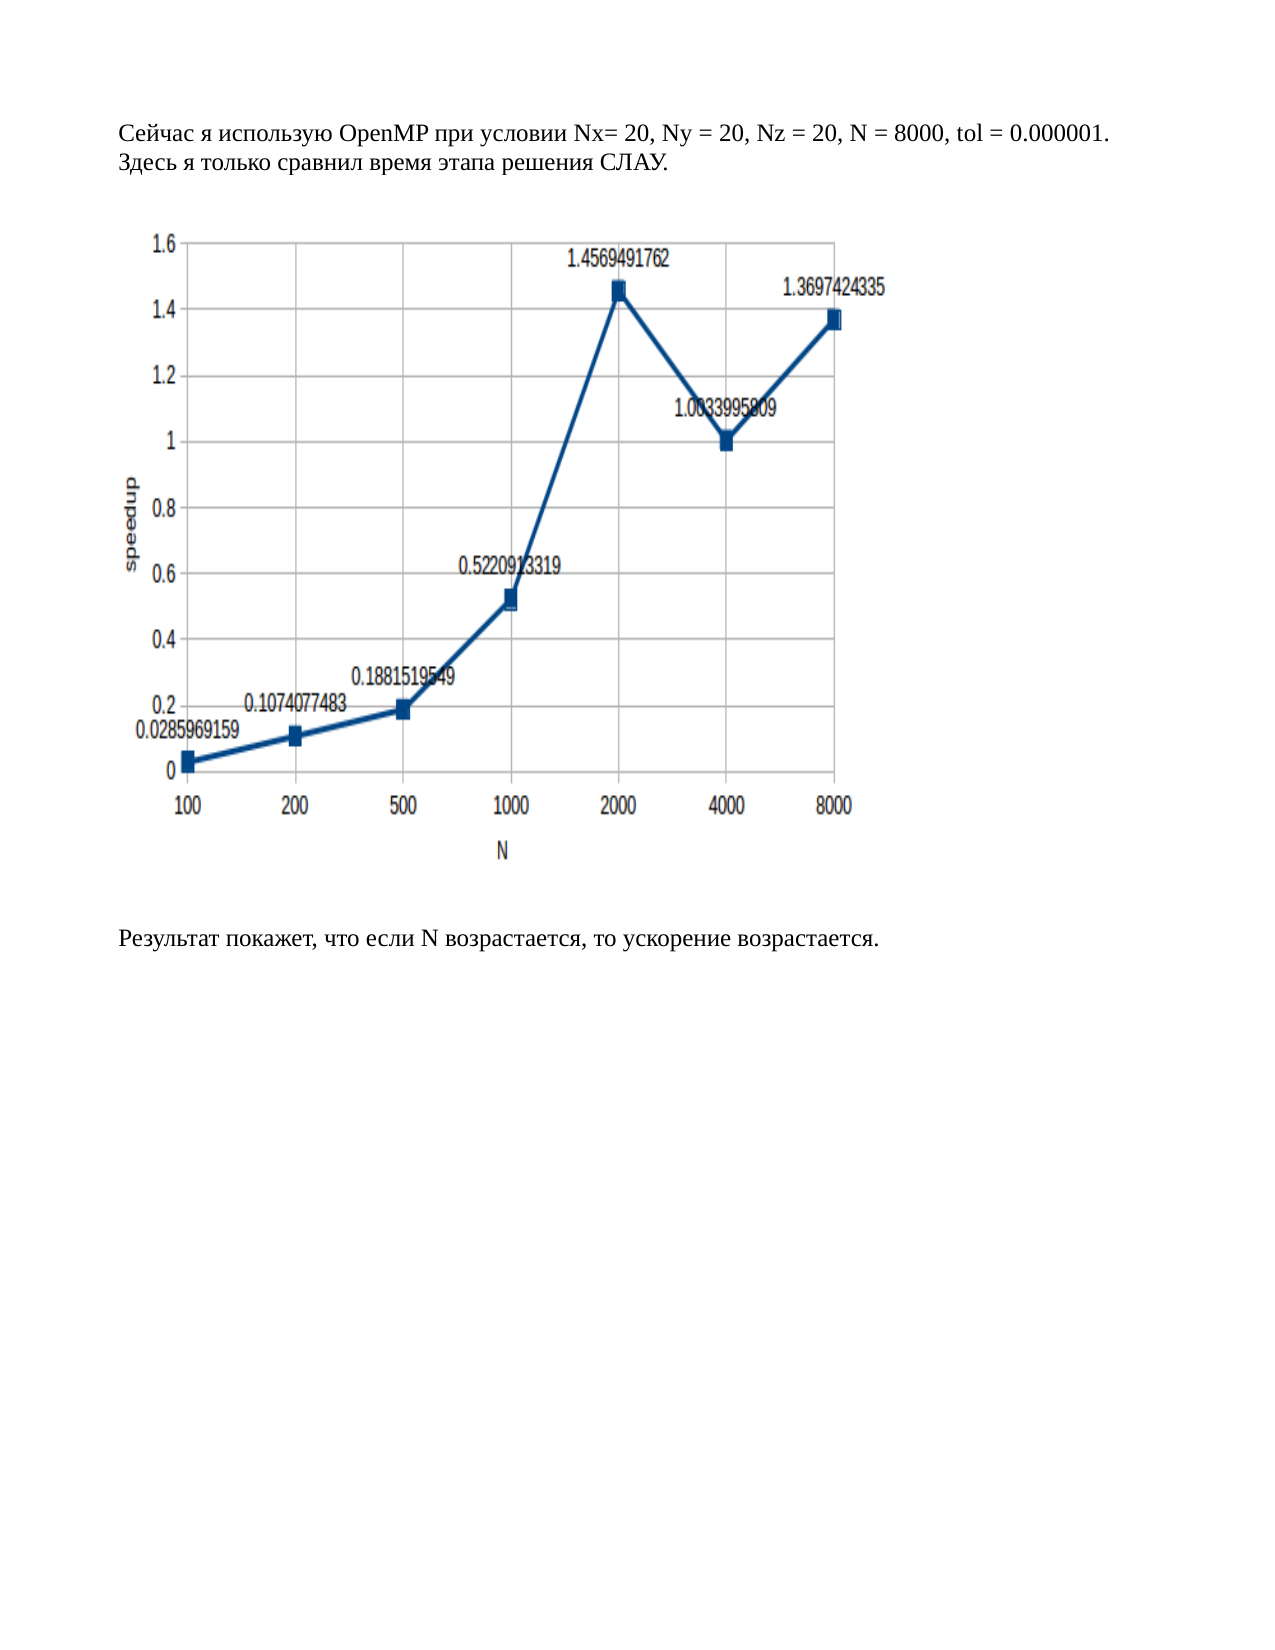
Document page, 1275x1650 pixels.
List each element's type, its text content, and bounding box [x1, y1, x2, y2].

text Сейчас я использую OpenMP при условии Nx= 20, Ny = 20, Nz = 20, N = 8000, tol = 0.000001. [118, 118, 1157, 147]
text Результат покажет, что если N возрастается, то ускорение возрастается. [118, 923, 1157, 952]
text Здесь я только сравнил время этапа решения СЛАУ. [118, 147, 1157, 176]
picture [118, 175, 890, 872]
